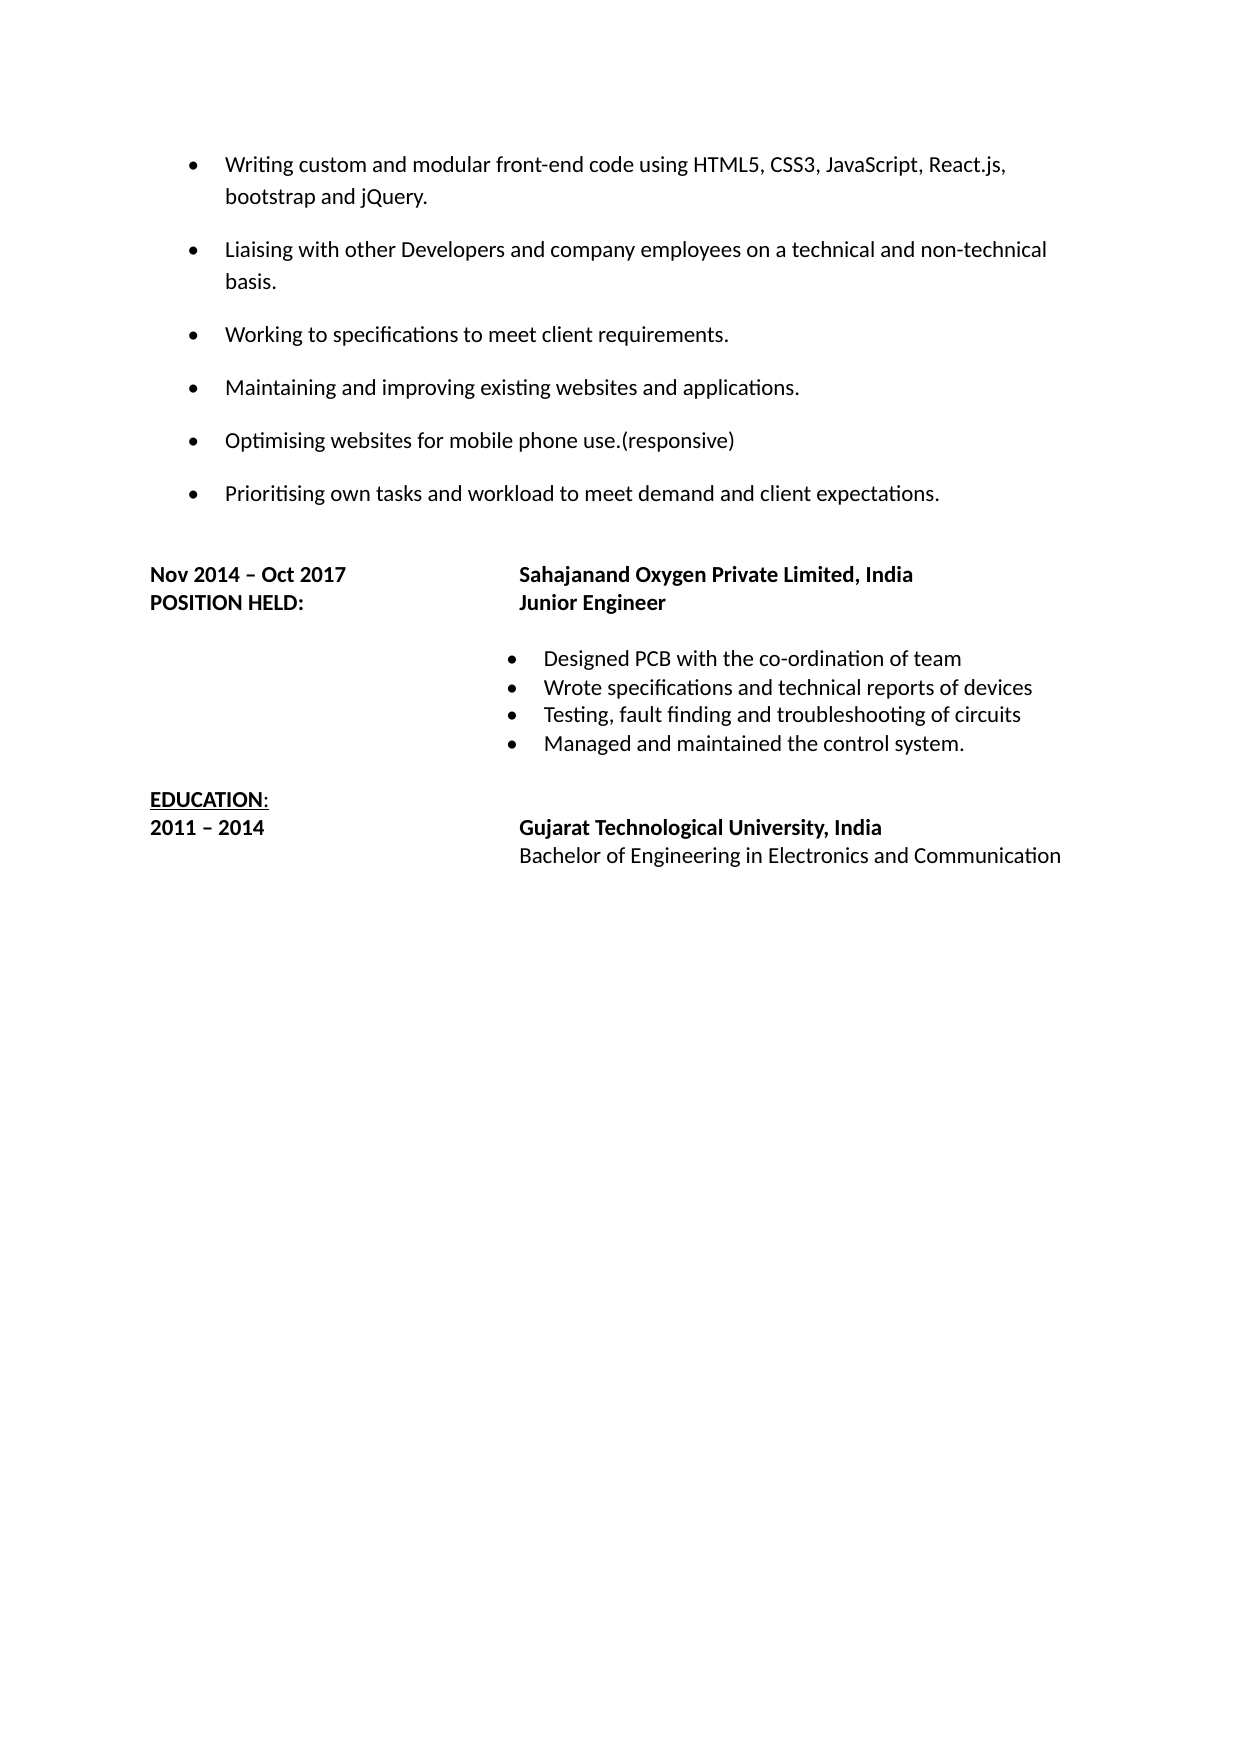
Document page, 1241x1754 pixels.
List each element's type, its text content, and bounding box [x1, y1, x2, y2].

list Liaising with other Developers and company employees on a technical and non-technical basis. [187, 235, 1090, 295]
list Testing, fault finding and troubleshooting of circuits [506, 701, 1090, 729]
text EDUCATION: [150, 785, 1090, 813]
text POSITION HELD: Junior Engineer [150, 588, 1090, 617]
list Optimising websites for mobile phone use.(responsive) [187, 426, 1090, 454]
list Maintaining and improving existing websites and applications. [187, 373, 1090, 401]
list Working to specifications to meet client requirements. [187, 320, 1090, 348]
list Wrote specifications and technical reports of devices [506, 673, 1090, 701]
list Designed PCB with the co-ordination of team [506, 644, 1090, 673]
list Managed and maintained the control system. [506, 729, 1090, 757]
text Bachelor of Engineering in Electronics and Communication [150, 841, 1090, 869]
text Nov 2014 – Oct 2017 Sahajanand Oxygen Private Limited, India [150, 561, 1090, 588]
list Prioritising own tasks and workload to meet demand and client expectations. [187, 479, 1090, 507]
list Writing custom and modular front-end code using HTML5, CSS3, JavaScript, React.js, bootstrap and jQuery. [187, 150, 1090, 210]
text 2011 – 2014 Gujarat Technological University, India [150, 813, 1090, 841]
